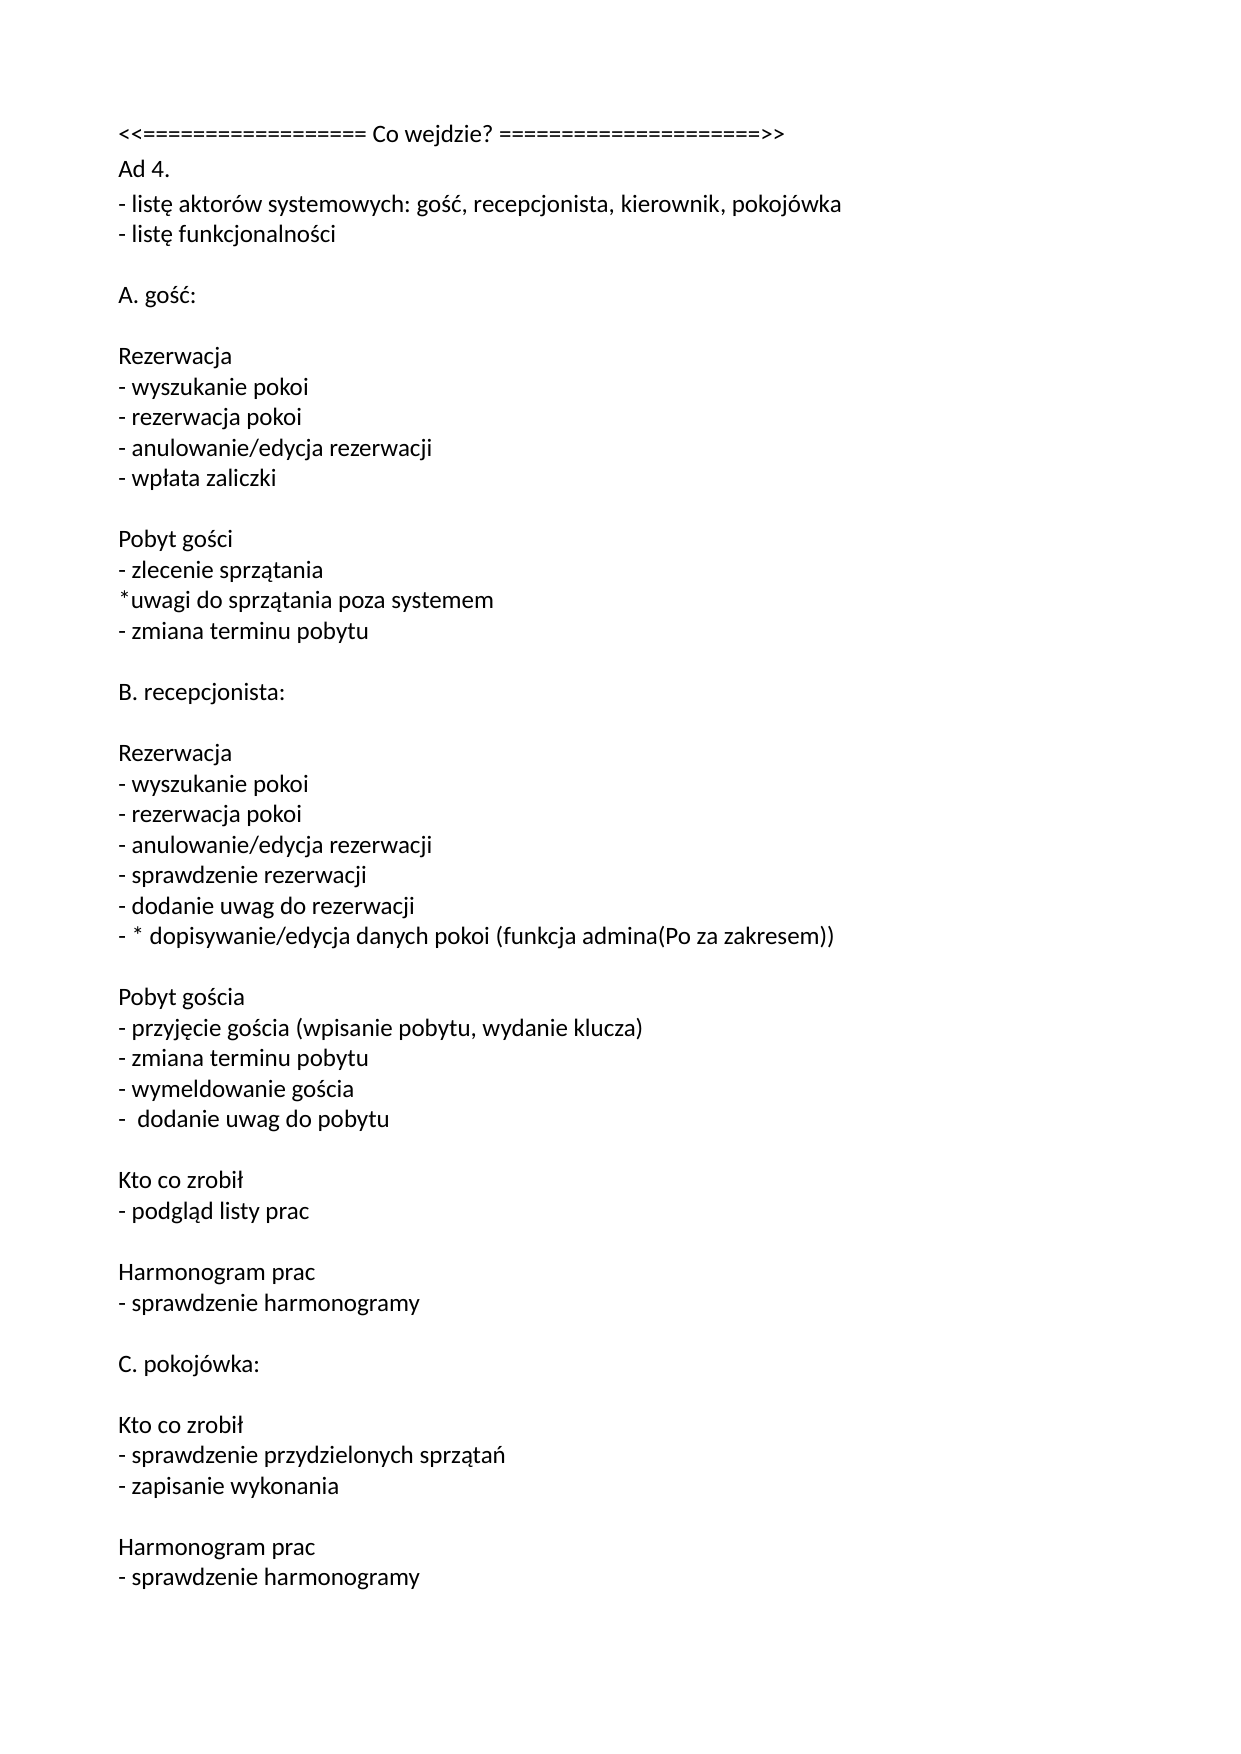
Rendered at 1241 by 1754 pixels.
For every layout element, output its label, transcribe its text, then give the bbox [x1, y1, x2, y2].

text - sprawdzenie harmonogramy [118, 1561, 1122, 1592]
text - sprawdzenie harmonogramy [118, 1287, 1122, 1317]
text B. recepcjonista: [118, 676, 1122, 707]
text - sprawdzenie przydzielonych sprzątań [118, 1439, 1122, 1470]
text - rezerwacja pokoi [118, 402, 1122, 432]
text - wyszukanie pokoi [118, 371, 1122, 402]
text Rezerwacja [118, 737, 1122, 768]
text - wymeldowanie gościa [118, 1073, 1122, 1103]
text Harmonogram prac [118, 1531, 1122, 1561]
text - * dopisywanie/edycja danych pokoi (funkcja admina(Po za zakresem)) [118, 920, 1122, 951]
text A. gość: [118, 279, 1122, 310]
text Kto co zrobił [118, 1164, 1122, 1195]
text Harmonogram prac [118, 1256, 1122, 1287]
text - zmiana terminu pobytu [118, 615, 1122, 646]
text - anulowanie/edycja rezerwacji [118, 829, 1122, 859]
text - dodanie uwag do pobytu [118, 1103, 1122, 1134]
text - przyjęcie gościa (wpisanie pobytu, wydanie klucza) [118, 1012, 1122, 1042]
text - zmiana terminu pobytu [118, 1042, 1122, 1073]
text - wyszukanie pokoi [118, 768, 1122, 798]
text - anulowanie/edycja rezerwacji [118, 432, 1122, 463]
text - zapisanie wykonania [118, 1470, 1122, 1500]
text Kto co zrobił [118, 1409, 1122, 1439]
text - listę aktorów systemowych: gość, recepcjonista, kierownik, pokojówka [118, 188, 1122, 218]
text - zlecenie sprzątania [118, 554, 1122, 585]
text - podgląd listy prac [118, 1195, 1122, 1226]
text - rezerwacja pokoi [118, 798, 1122, 829]
text <<================== Co wejdzie? =====================>> [118, 118, 1122, 153]
text Pobyt gościa [118, 981, 1122, 1012]
text - dodanie uwag do rezerwacji [118, 890, 1122, 920]
text - wpłata zaliczki [118, 463, 1122, 493]
text - sprawdzenie rezerwacji [118, 859, 1122, 890]
text Pobyt gości [118, 524, 1122, 554]
text C. pokojówka: [118, 1348, 1122, 1378]
text - listę funkcjonalności [118, 218, 1122, 249]
text Ad 4. [118, 153, 1122, 188]
text Rezerwacja [118, 341, 1122, 371]
text *uwagi do sprzątania poza systemem [118, 585, 1122, 615]
